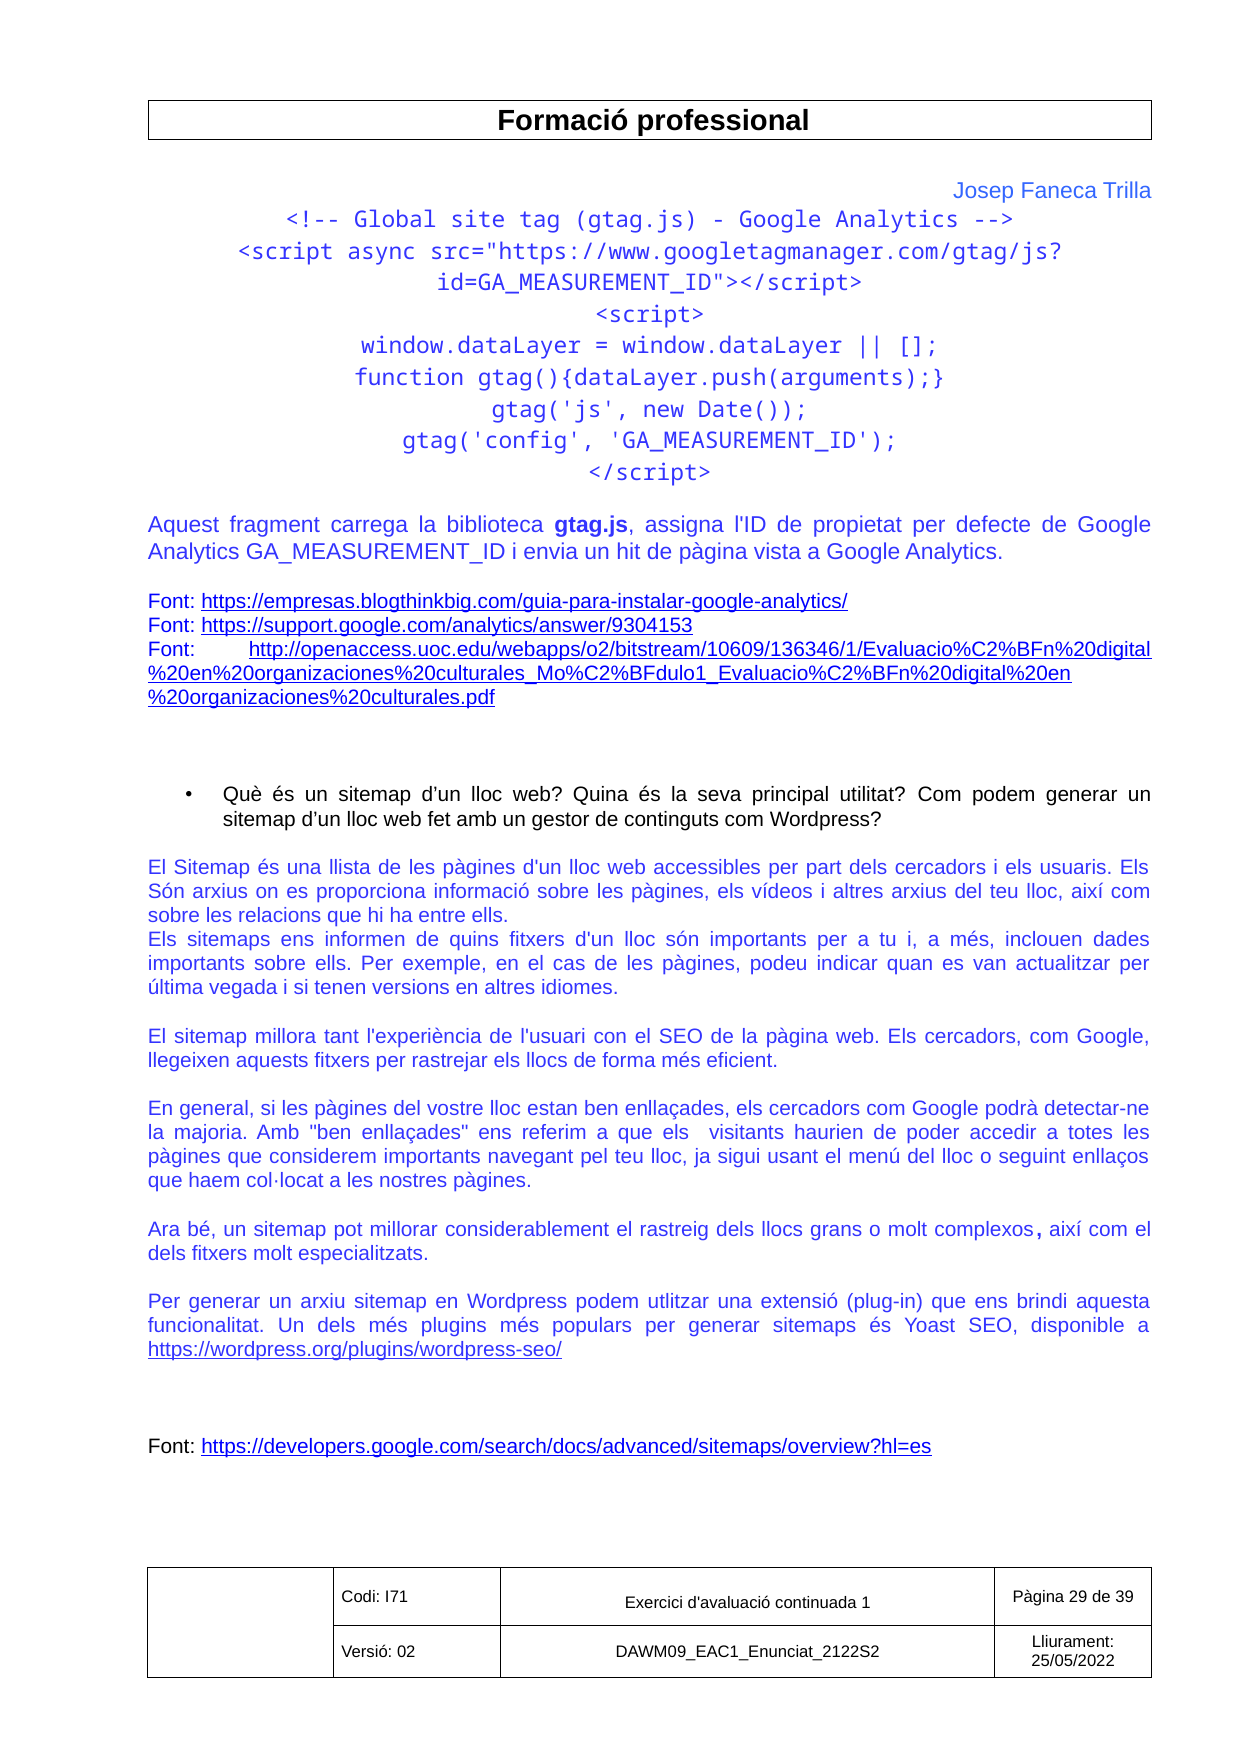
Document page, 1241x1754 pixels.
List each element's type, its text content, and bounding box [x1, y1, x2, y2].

text Aquest fragment carrega la biblioteca gtag.js, assigna l'ID de propietat per defecte de Google Analytics GA_MEASUREMENT_ID i envia un hit de pàgina vista a Google Analytics. [148, 511, 1151, 564]
text function gtag(){dataLayer.push(arguments);} [148, 361, 1151, 392]
text gtag('config', 'GA_MEASUREMENT_ID'); [148, 424, 1151, 455]
text Font: https://empresas.blogthinkbig.com/guia-para-instalar-google-analytics/ [148, 589, 1151, 613]
text Els sitemaps ens informen de quins fitxers d'un lloc són importants per a tu i, a més, inclouen dades importants sobre ells. Per exemple, en el cas de les pàgines, podeu indicar quan es van actualitzar per última vegada i si tenen versions en altres idiomes. [148, 927, 1151, 999]
text En general, si les pàgines del vostre lloc estan ben enllaçades, els cercadors com Google podrà detectar-ne la majoria. Amb "ben enllaçades" ens referim a que els visitants haurien de poder accedir a totes les pàgines que considerem importants navegant pel teu lloc, ja sigui usant el menú del lloc o seguint enllaços que haem col·locat a les nostres pàgines. [148, 1096, 1151, 1192]
text <!-- Global site tag (gtag.js) - Google Analytics --> [148, 203, 1151, 235]
text El Sitemap és una llista de les pàgines d'un lloc web accessibles per part dels cercadors i els usuaris. Els Són arxius on es proporciona informació sobre les pàgines, els vídeos i altres arxius del teu lloc, així com sobre les relacions que hi ha entre ells. [148, 855, 1151, 927]
text Font: https://developers.google.com/search/docs/advanced/sitemaps/overview?hl=es [148, 1434, 1151, 1458]
text Per generar un arxiu sitemap en Wordpress podem utlitzar una extensió (plug-in) que ens brindi aquesta funcionalitat. Un dels més plugins més populars per generar sitemaps és Yoast SEO, disponible a https://wordpress.org/plugins/wordpress-seo/ [148, 1289, 1151, 1361]
text <script async src="https://www.googletagmanager.com/gtag/js?id=GA_MEASUREMENT_ID"></script> [148, 235, 1151, 297]
text Font: https://support.google.com/analytics/answer/9304153 [148, 613, 1151, 637]
text Ara bé, un sitemap pot millorar considerablement el rastreig dels llocs grans o molt complexos, així com el dels fitxers molt especialitzats. [148, 1216, 1151, 1264]
text gtag('js', new Date()); [148, 392, 1151, 424]
text <script> [148, 298, 1151, 329]
text El sitemap millora tant l'experiència de l'usuari con el SEO de la pàgina web. Els cercadors, com Google, llegeixen aquests fitxers per rastrejar els llocs de forma més eficient. [148, 1023, 1151, 1071]
list Què és un sitemap d’un lloc web? Quina és la seva principal utilitat? Com podem generar un sitemap d’un lloc web fet amb un gestor de continguts com Wordpress? [185, 782, 1151, 830]
text </script> [148, 456, 1151, 487]
text Font: http://openaccess.uoc.edu/webapps/o2/bitstream/10609/136346/1/Evaluacio%C2%BFn%20digital%20en%20organizaciones%20culturales_Mo%C2%BFdulo1_Evaluacio%C2%BFn%20digital%20en%20organizaciones%20culturales.pdf [148, 637, 1151, 709]
text window.dataLayer = window.dataLayer || []; [148, 329, 1151, 361]
